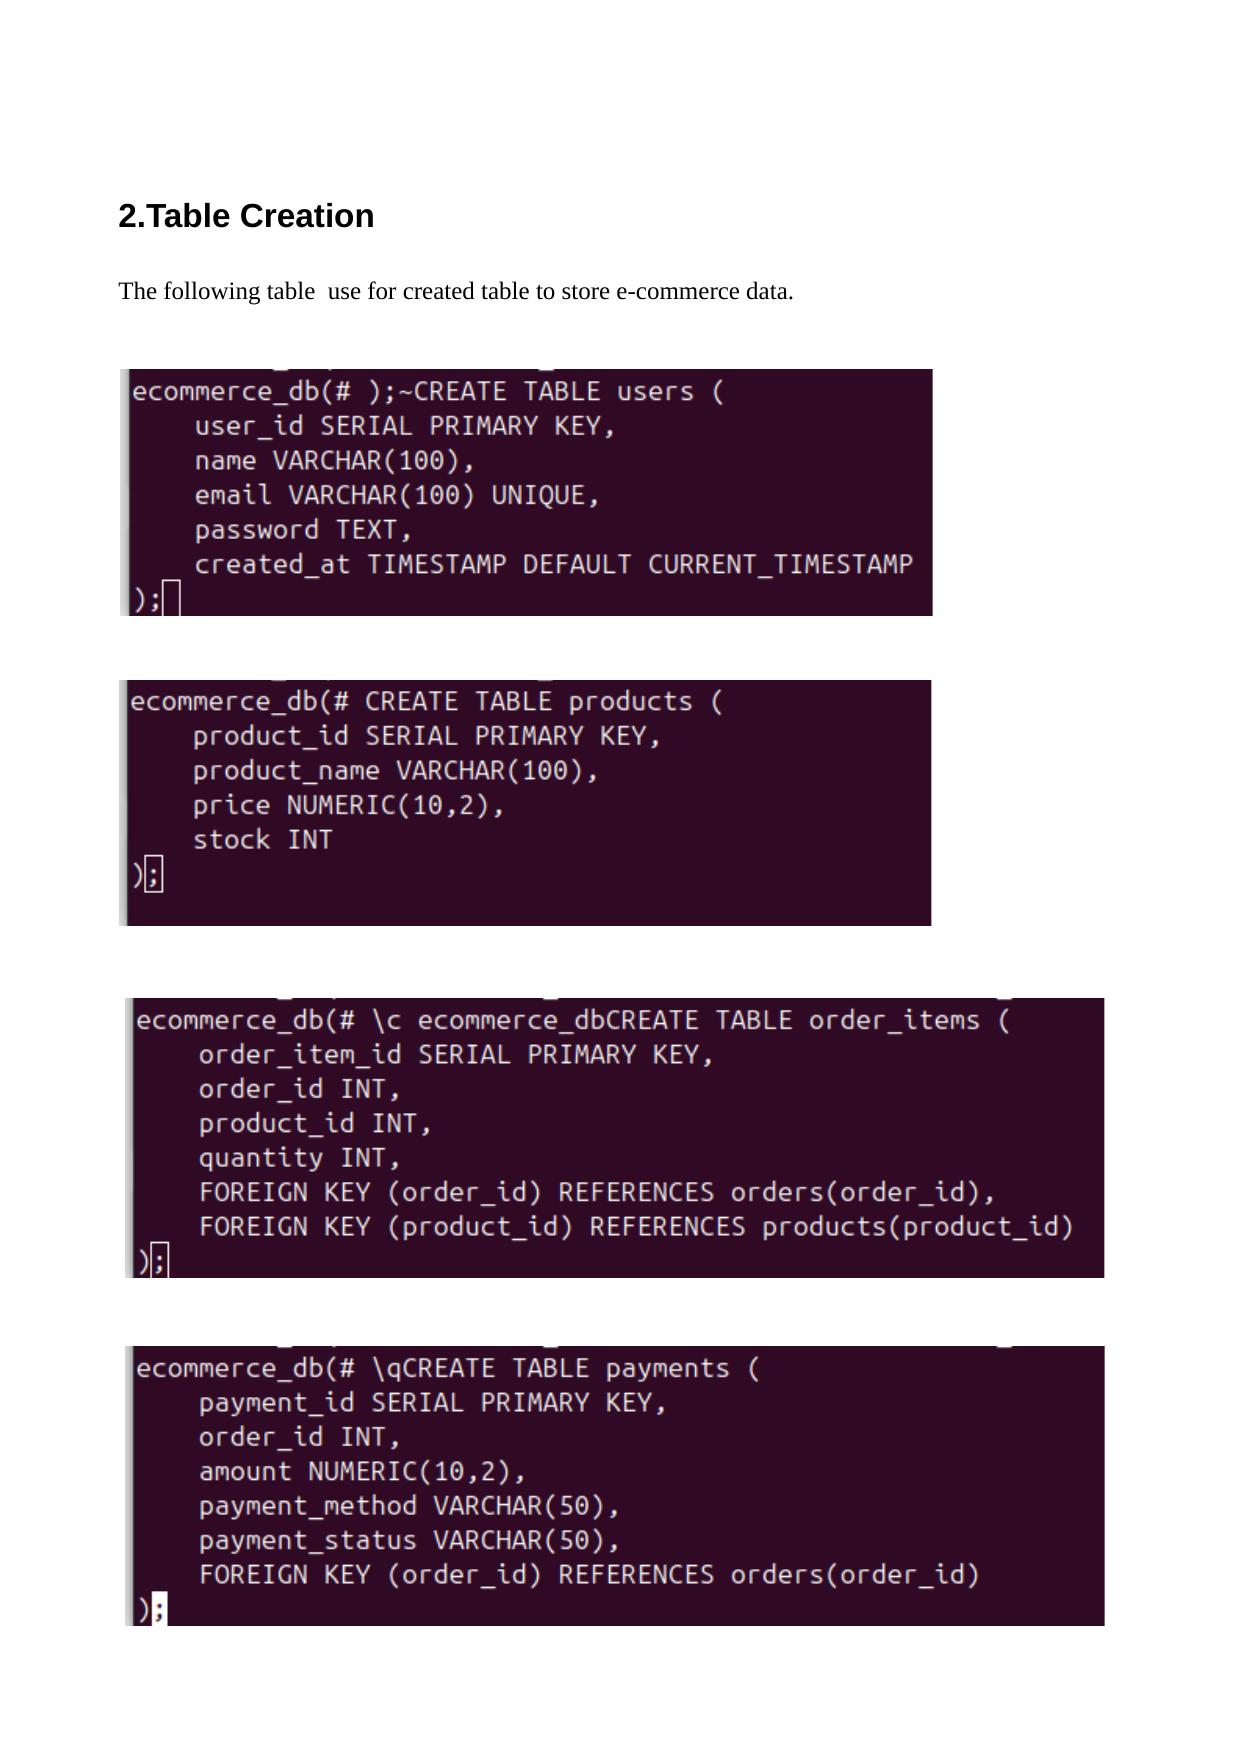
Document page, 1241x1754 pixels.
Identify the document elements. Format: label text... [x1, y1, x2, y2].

picture [120, 369, 933, 616]
text The following table use for created table to store e-commerce data. [118, 276, 1122, 305]
picture [118, 680, 932, 926]
picture [125, 1346, 1105, 1626]
picture [124, 998, 1105, 1278]
subtitle 2.Table Creation [118, 196, 1122, 235]
